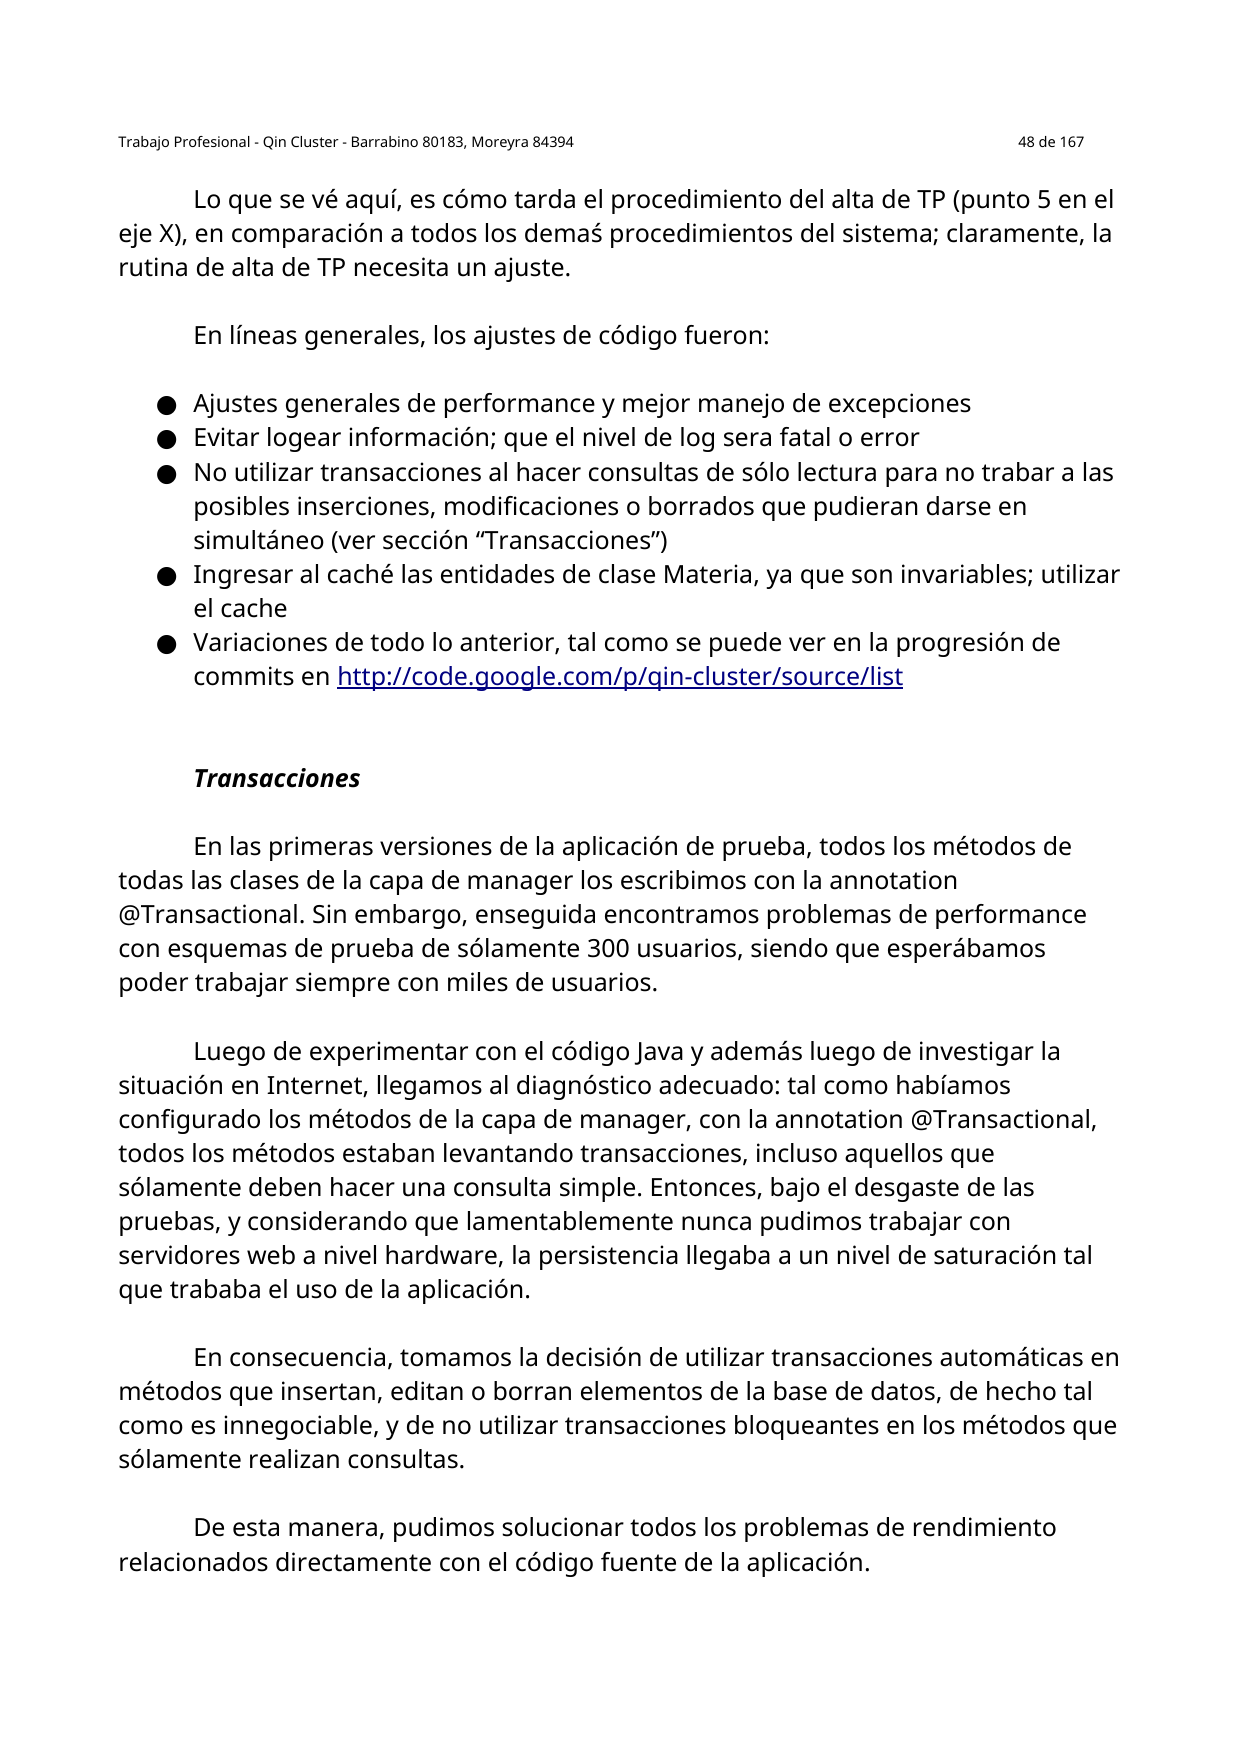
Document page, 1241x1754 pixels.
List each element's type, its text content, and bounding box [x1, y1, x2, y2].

text De esta manera, pudimos solucionar todos los problemas de rendimiento relacionados directamente con el código fuente de la aplicación. [118, 1510, 1122, 1578]
list Ajustes generales de performance y mejor manejo de excepciones [156, 386, 1122, 420]
text Luego de experimentar con el código Java y además luego de investigar la situación en Internet, llegamos al diagnóstico adecuado: tal como habíamos configurado los métodos de la capa de manager, con la annotation @Transactional, todos los métodos estaban levantando transacciones, incluso aquellos que sólamente deben hacer una consulta simple. Entonces, bajo el desgaste de las pruebas, y considerando que lamentablemente nunca pudimos trabajar con servidores web a nivel hardware, la persistencia llegaba a un nivel de saturación tal que trababa el uso de la aplicación. [118, 1033, 1122, 1306]
text En consecuencia, tomamos la decisión de utilizar transacciones automáticas en métodos que insertan, editan o borran elementos de la base de datos, de hecho tal como es innegociable, y de no utilizar transacciones bloqueantes en los métodos que sólamente realizan consultas. [118, 1340, 1122, 1476]
text Transacciones [118, 761, 1122, 795]
list Ingresar al caché las entidades de clase Materia, ya que son invariables; utilizar el cache [156, 556, 1122, 624]
text En las primeras versiones de la aplicación de prueba, todos los métodos de todas las clases de la capa de manager los escribimos con la annotation @Transactional. Sin embargo, enseguida encontramos problemas de performance con esquemas de prueba de sólamente 300 usuarios, siendo que esperábamos poder trabajar siempre con miles de usuarios. [118, 829, 1122, 999]
list No utilizar transacciones al hacer consultas de sólo lectura para no trabar a las posibles inserciones, modificaciones o borrados que pudieran darse en simultáneo (ver sección “Transacciones”) [156, 454, 1122, 556]
text Lo que se vé aquí, es cómo tarda el procedimiento del alta de TP (punto 5 en el eje X), en comparación a todos los demaś procedimientos del sistema; claramente, la rutina de alta de TP necesita un ajuste. [118, 182, 1122, 284]
text En líneas generales, los ajustes de código fueron: [118, 318, 1122, 352]
list Evitar logear información; que el nivel de log sera fatal o error [156, 420, 1122, 454]
list Variaciones de todo lo anterior, tal como se puede ver en la progresión de commits en http://code.google.com/p/qin-cluster/source/list [156, 624, 1122, 693]
